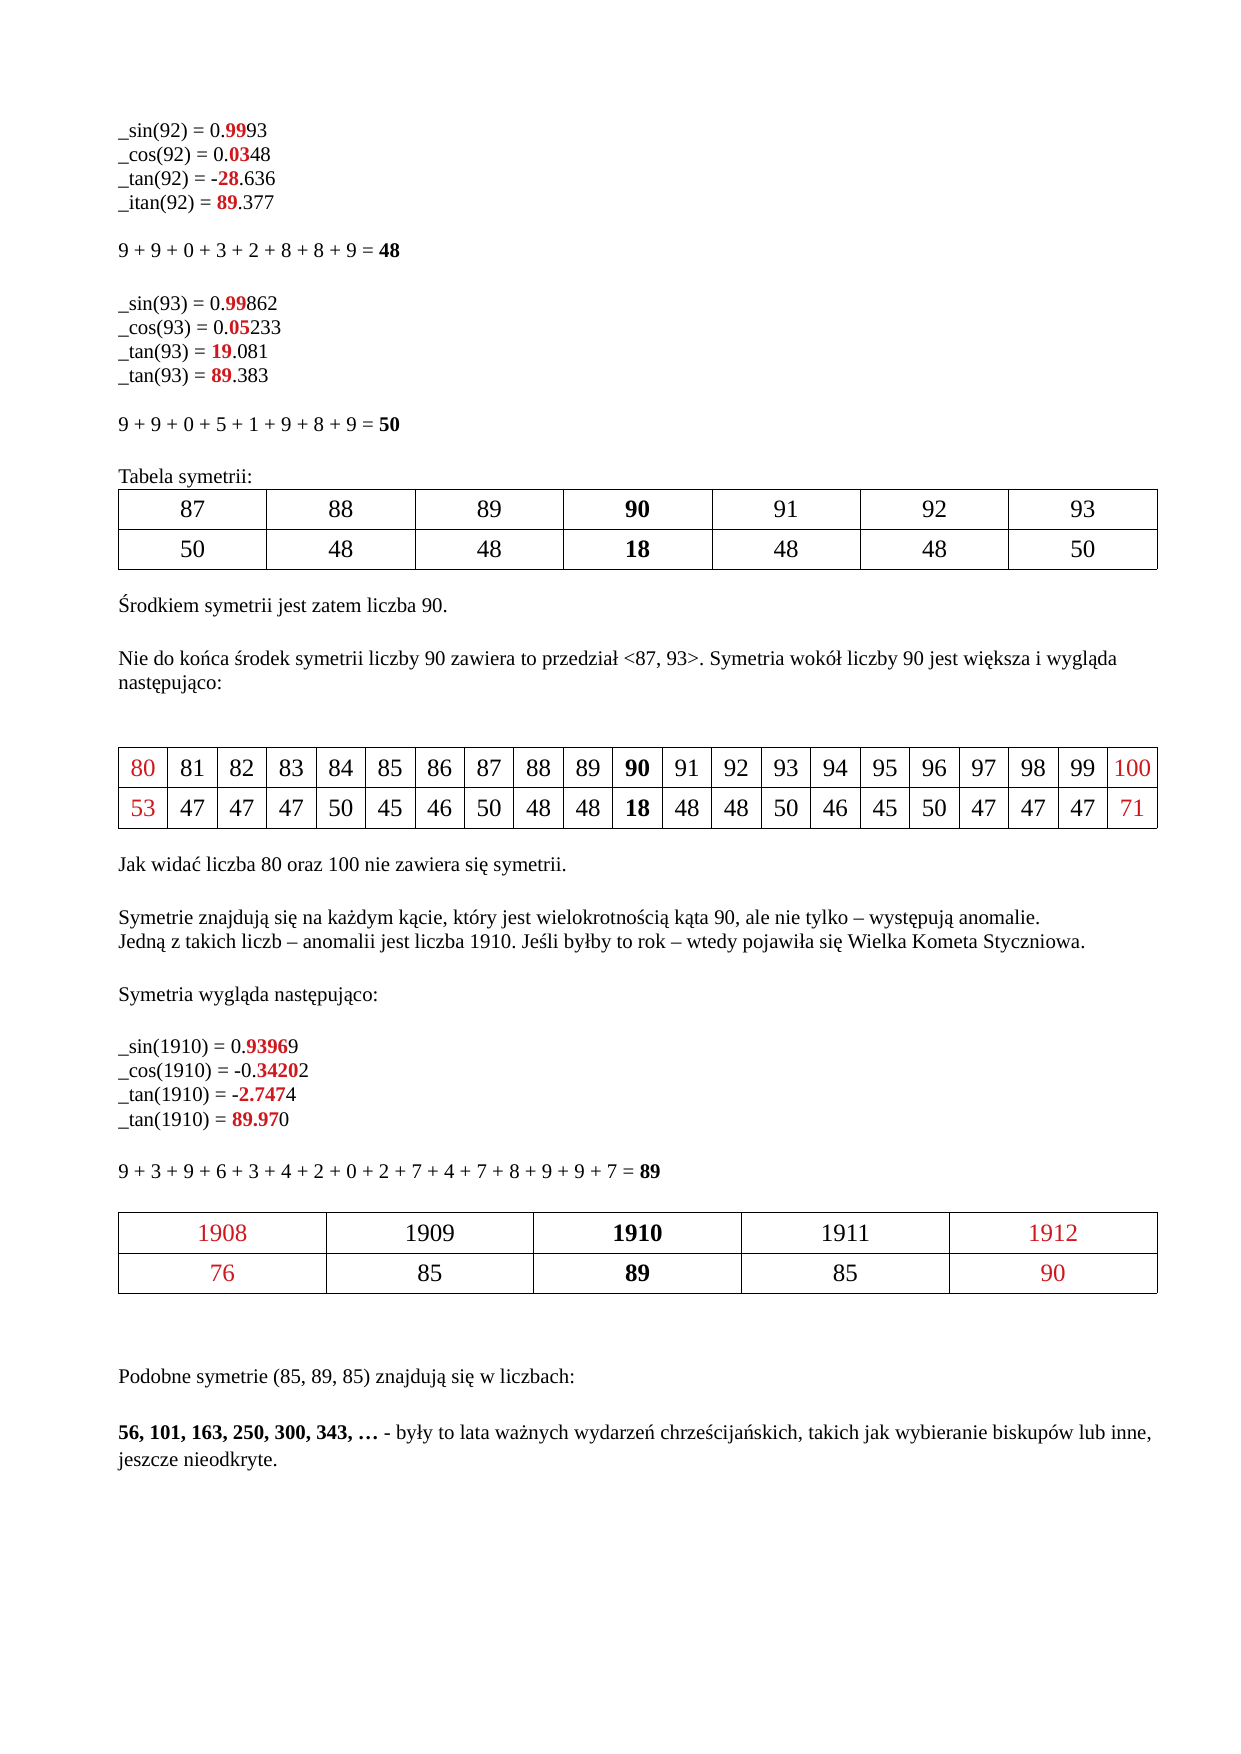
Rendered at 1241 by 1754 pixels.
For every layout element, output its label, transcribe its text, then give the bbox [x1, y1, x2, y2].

table_header 87 [465, 748, 513, 787]
table_cell 45 [366, 788, 415, 828]
text Jedną z takich liczb – anomalii jest liczba 1910. Jeśli byłby to rok – wtedy pojawiła się Wielka Kometa Styczniowa. [118, 929, 1157, 953]
table_header 92 [712, 748, 761, 787]
table_cell 46 [416, 788, 464, 828]
table_header 85 [366, 748, 415, 787]
text _cos(92) = 0.0348 [118, 142, 1157, 166]
table_cell 18 [613, 788, 662, 828]
table_header 89 [416, 490, 563, 529]
table_cell 85 [742, 1254, 949, 1293]
table_header 1909 [327, 1213, 533, 1252]
table_header 81 [168, 748, 217, 787]
text _tan(1910) = -2.7474 [118, 1082, 1157, 1106]
table_header 82 [218, 748, 266, 787]
table_cell 50 [910, 788, 959, 828]
text Podobne symetrie (85, 89, 85) znajdują się w liczbach: [118, 1364, 1157, 1388]
table_cell 47 [218, 788, 266, 828]
table_cell 85 [327, 1254, 533, 1293]
table_header 100 [1108, 748, 1157, 787]
text _itan(92) = 89.377 9 + 9 + 0 + 3 + 2 + 8 + 8 + 9 = 48 [118, 190, 1157, 262]
table_header 88 [267, 490, 415, 529]
table_cell 50 [119, 530, 266, 569]
table_header 89 [564, 748, 612, 787]
table_cell 48 [663, 788, 711, 828]
table_header 94 [811, 748, 860, 787]
text _tan(93) = 19.081 [118, 339, 1157, 363]
table_header 91 [713, 490, 860, 529]
table_cell 47 [168, 788, 217, 828]
table_header 88 [514, 748, 563, 787]
table_cell 76 [119, 1254, 326, 1293]
table_header 99 [1059, 748, 1107, 787]
text _tan(93) = 89.383 [118, 363, 1157, 387]
text _sin(93) = 0.99862 [118, 291, 1157, 315]
text _tan(92) = -28.636 [118, 166, 1157, 190]
table_header 83 [267, 748, 316, 787]
table_header 93 [1009, 490, 1157, 529]
text 9 + 3 + 9 + 6 + 3 + 4 + 2 + 0 + 2 + 7 + 4 + 7 + 8 + 9 + 9 + 7 = 89 [118, 1159, 1157, 1183]
table_header 86 [416, 748, 464, 787]
text _sin(92) = 0.9993 [118, 118, 1157, 142]
table_cell 46 [811, 788, 860, 828]
table_cell 48 [267, 530, 415, 569]
table_cell 45 [861, 788, 909, 828]
table_cell 47 [1009, 788, 1058, 828]
text Symetria wygląda następująco: [118, 981, 1157, 1006]
text _cos(93) = 0.05233 [118, 315, 1157, 339]
table_header 1910 [534, 1213, 741, 1252]
text _tan(1910) = 89.970 [118, 1106, 1157, 1159]
table_header 80 [119, 748, 167, 787]
table_cell 48 [514, 788, 563, 828]
table_header 90 [564, 490, 712, 529]
table_cell 71 [1108, 788, 1157, 828]
table_cell 50 [317, 788, 365, 828]
table_header 93 [762, 748, 810, 787]
table_cell 47 [1059, 788, 1107, 828]
table_header 87 [119, 490, 266, 529]
table_cell 47 [267, 788, 316, 828]
text Jak widać liczba 80 oraz 100 nie zawiera się symetrii. [118, 829, 1157, 876]
text Symetrie znajdują się na każdym kącie, który jest wielokrotnością kąta 90, ale nie tylko – występują anomalie. [118, 904, 1157, 929]
text 56, 101, 163, 250, 300, 343, … - były to lata ważnych wydarzeń chrześcijańskich, takich jak wybieranie biskupów lub inne, jeszcze nieodkryte. [118, 1419, 1157, 1471]
table_cell 48 [713, 530, 860, 569]
table_cell 48 [564, 788, 612, 828]
table_cell 53 [119, 788, 167, 828]
table_header 97 [960, 748, 1008, 787]
table_header 1908 [119, 1213, 326, 1252]
table_header 91 [663, 748, 711, 787]
table_cell 48 [712, 788, 761, 828]
table_cell 90 [950, 1254, 1157, 1293]
table_cell 47 [960, 788, 1008, 828]
table_cell 48 [416, 530, 563, 569]
table_header 1912 [950, 1213, 1157, 1252]
table_header 96 [910, 748, 959, 787]
table_cell 50 [762, 788, 810, 828]
table_cell 50 [1009, 530, 1157, 569]
table_cell 89 [534, 1254, 741, 1293]
text 9 + 9 + 0 + 5 + 1 + 9 + 8 + 9 = 50 [118, 412, 1157, 436]
table_cell 48 [861, 530, 1008, 569]
table_header 90 [613, 748, 662, 787]
table_cell 18 [564, 530, 712, 569]
text Nie do końca środek symetrii liczby 90 zawiera to przedział <87, 93>. Symetria wokół liczby 90 jest większa i wygląda następująco: [118, 646, 1157, 747]
text Tabela symetrii: [118, 464, 1157, 488]
table_header 98 [1009, 748, 1058, 787]
table_header 95 [861, 748, 909, 787]
text _cos(1910) = -0.34202 [118, 1058, 1157, 1082]
table_cell 50 [465, 788, 513, 828]
table_header 92 [861, 490, 1008, 529]
table_header 84 [317, 748, 365, 787]
text Środkiem symetrii jest zatem liczba 90. [118, 570, 1157, 617]
table_header 1911 [742, 1213, 949, 1252]
text _sin(1910) = 0.93969 [118, 1034, 1157, 1058]
